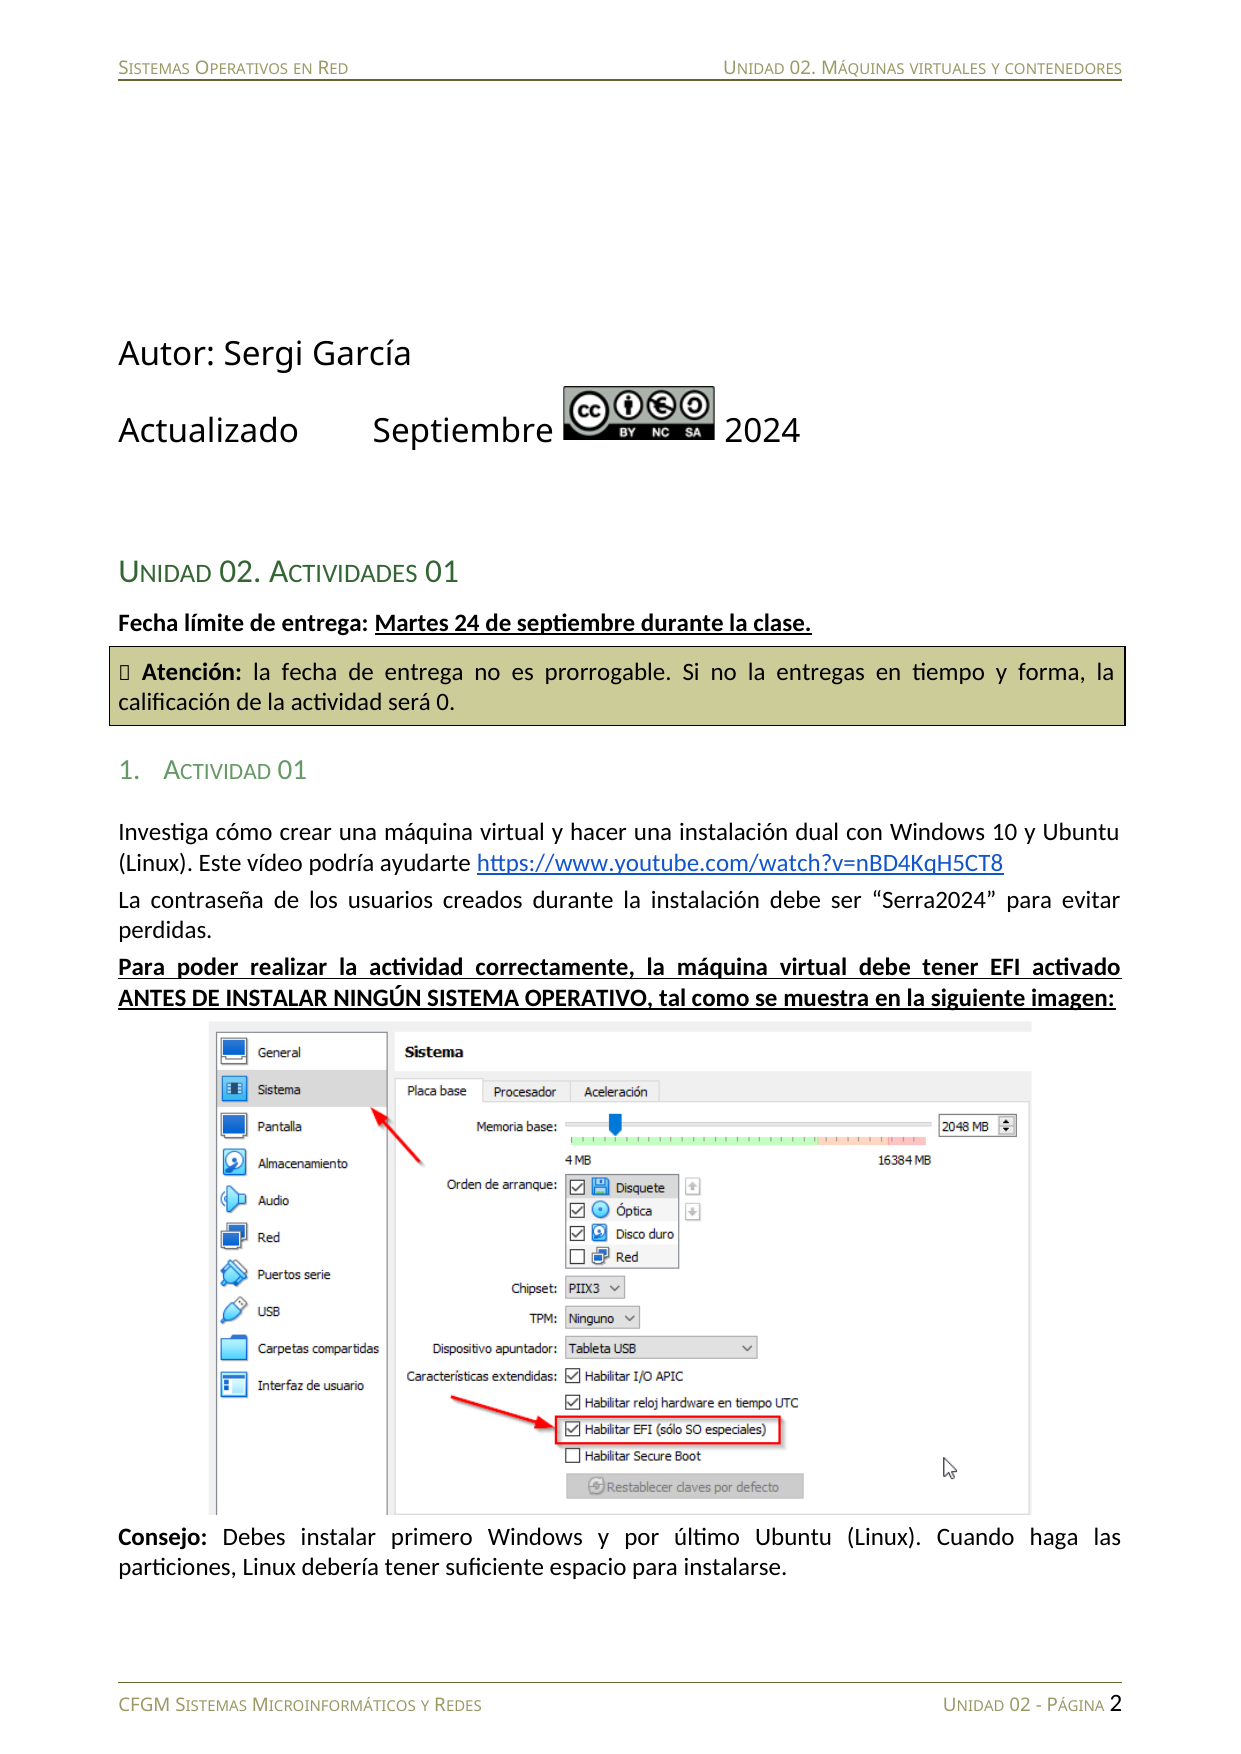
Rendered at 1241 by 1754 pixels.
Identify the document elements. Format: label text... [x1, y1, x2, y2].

text Actualizado Septiembre 2024 [118, 407, 1122, 453]
text Para poder realizar la actividad correctamente, la máquina virtual debe tener EFI activado [118, 952, 1122, 978]
text Autor: Sergi García [118, 329, 1122, 375]
text Investiga cómo crear una máquina virtual y hacer una instalación dual con Windows 10 y Ubuntu (Linux). Este vídeo podría ayudarte https://www.youtube.com/watch?v=nBD4KqH5CT8 [118, 817, 1122, 878]
text ❕ Atención: la fecha de entrega no es prorrogable. Si no la entregas en tiempo y forma, la calificación de la actividad será 0. [110, 647, 1124, 725]
text Unidad 02. Actividades 01 [118, 550, 1122, 591]
picture [208, 1019, 1032, 1515]
text ANTES DE INSTALAR NINGÚN SISTEMA OPERATIVO, tal como se muestra en la siguiente imagen: [118, 979, 1122, 1013]
subtitle Actividad 01 [118, 751, 1122, 786]
picture [563, 386, 715, 440]
text Consejo: Debes instalar primero Windows y por último Ubuntu (Linux). Cuando haga las particiones, Linux debería tener suficiente espacio para instalarse. [118, 1521, 1122, 1582]
text La contraseña de los usuarios creados durante la instalación debe ser “Serra2024” para evitar perdidas. [118, 884, 1122, 945]
text Fecha límite de entrega: Martes 24 de septiembre durante la clase. [118, 607, 1122, 637]
